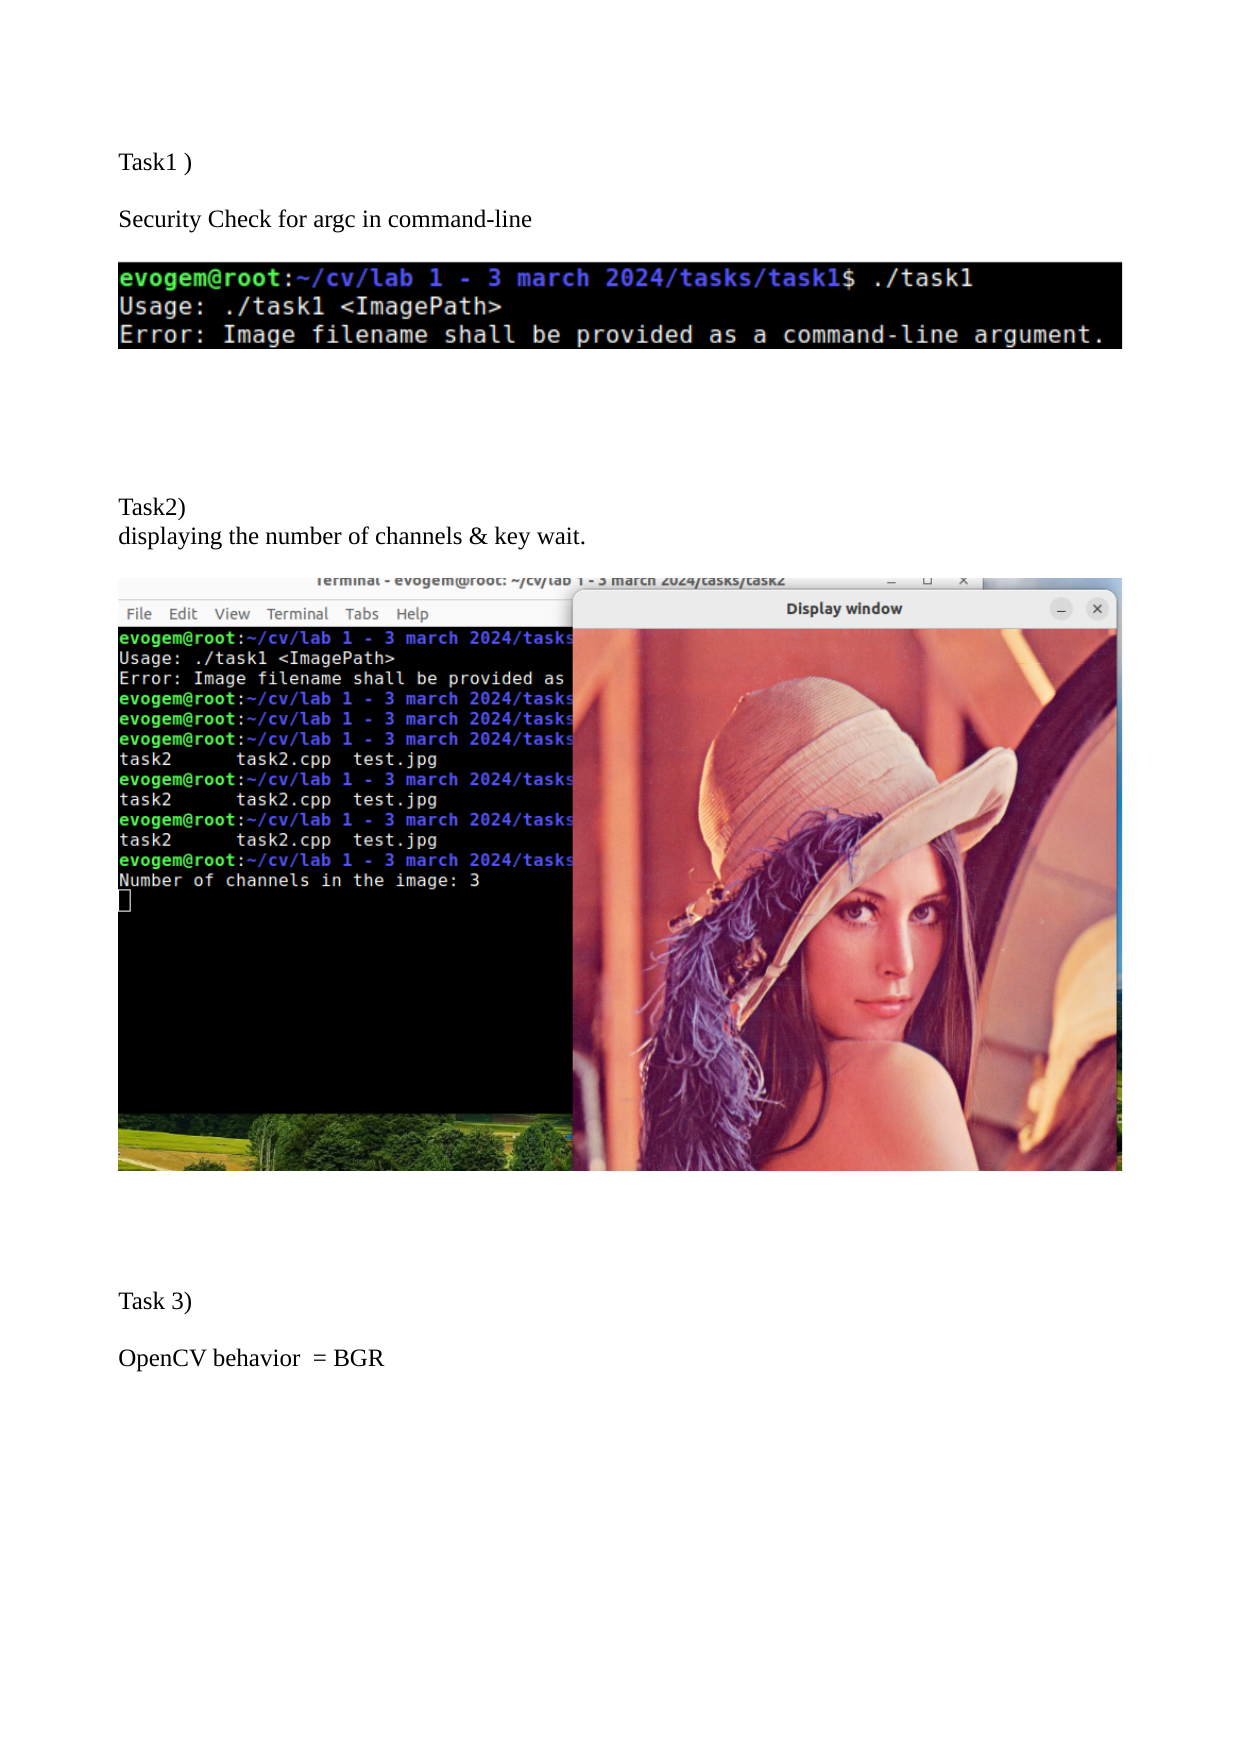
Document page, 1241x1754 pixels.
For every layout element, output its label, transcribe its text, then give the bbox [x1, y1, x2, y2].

text displaying the number of channels & key wait. [118, 521, 1122, 550]
text Security Check for argc in command-line [118, 204, 1122, 233]
picture [118, 261, 1123, 349]
text Task 3) [118, 1286, 1122, 1314]
text Task1 ) [118, 147, 1122, 176]
picture [118, 578, 1123, 1171]
text Task2) [118, 492, 1122, 521]
text OpenCV behavior = BGR [118, 1343, 1122, 1372]
